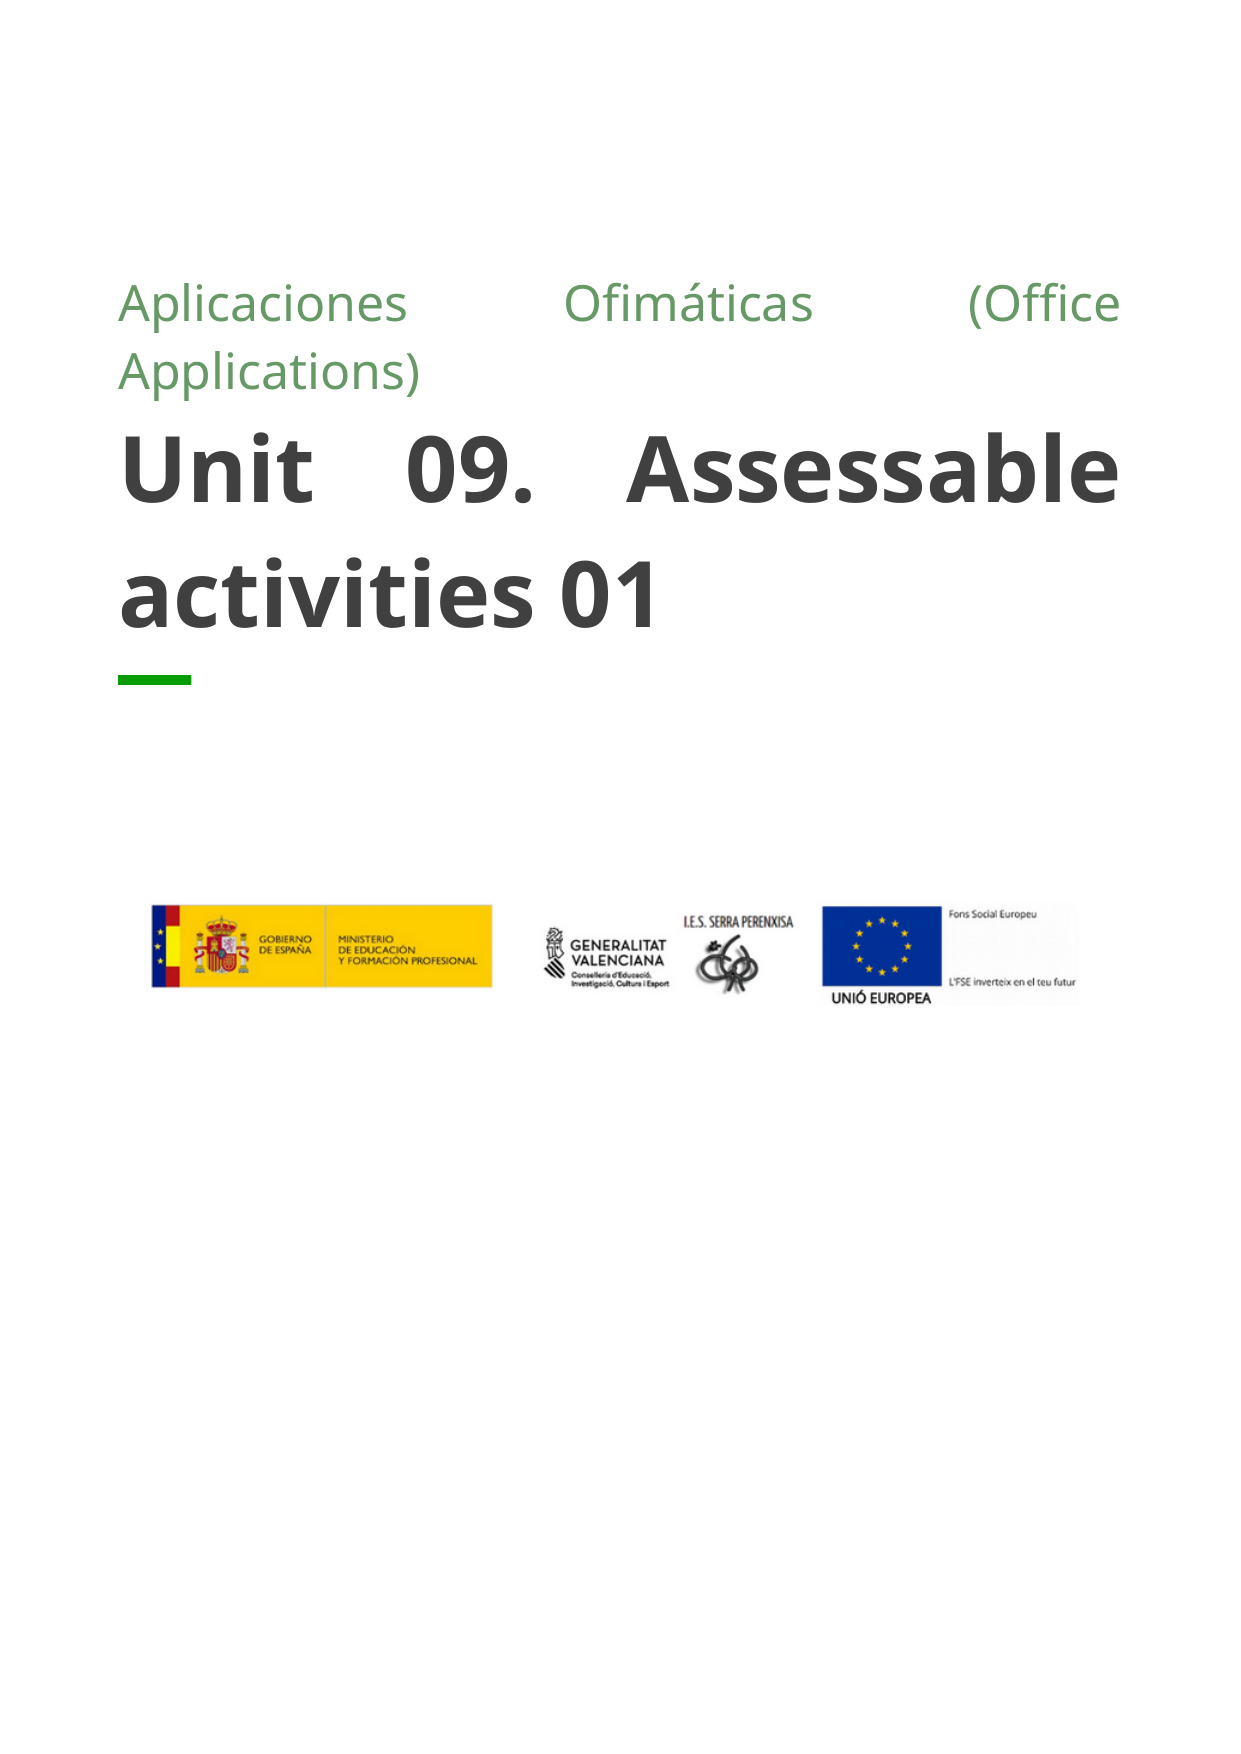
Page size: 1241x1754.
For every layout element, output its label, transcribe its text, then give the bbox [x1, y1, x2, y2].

picture [118, 675, 192, 685]
title Aplicaciones Ofimáticas (Office Applications) Unit 09. Assessable activities 01 [118, 268, 1122, 654]
picture [118, 885, 1123, 1005]
